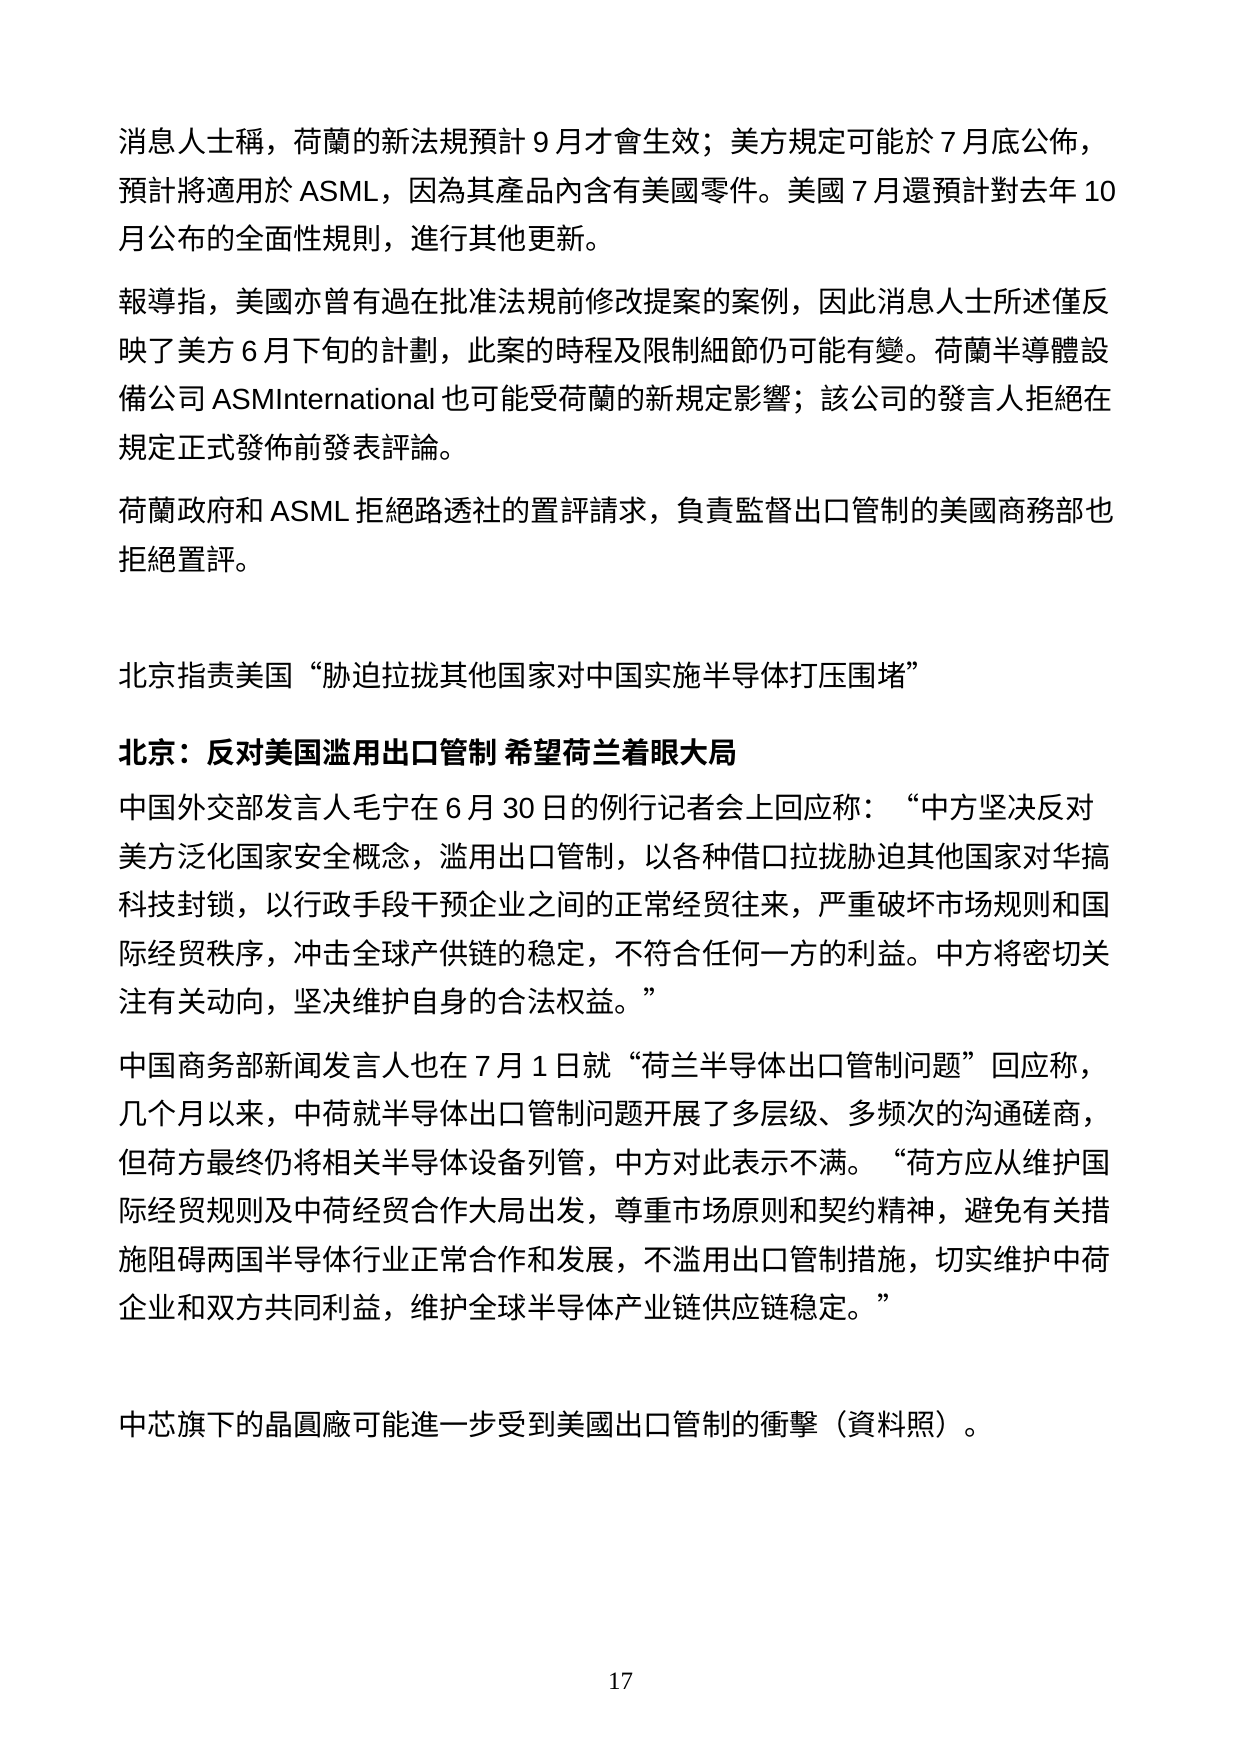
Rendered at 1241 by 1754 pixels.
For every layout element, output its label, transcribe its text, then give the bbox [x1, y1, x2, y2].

text 中国外交部发言人毛宁在6月30日的例行记者会上回应称：“中方坚决反对美方泛化国家安全概念，滥用出口管制，以各种借口拉拢胁迫其他国家对华搞科技封锁，以行政手段干预企业之间的正常经贸往来，严重破坏市场规则和国际经贸秩序，冲击全球产供链的稳定，不符合任何一方的利益。中方将密切关注有关动向，坚决维护自身的合法权益。” [118, 785, 1122, 1021]
text 報導指，美國亦曾有過在批准法規前修改提案的案例，因此消息人士所述僅反映了美方6月下旬的計劃，此案的時程及限制細節仍可能有變。荷蘭半導體設備公司ASMInternational也可能受荷蘭的新規定影響；該公司的發言人拒絕在規定正式發佈前發表評論。 [118, 279, 1122, 467]
text 中国商务部新闻发言人也在7月1日就“荷兰半导体出口管制问题”回应称，几个月以来，中荷就半导体出口管制问题开展了多层级、多频次的沟通磋商，但荷方最终仍将相关半导体设备列管，中方对此表示不满。“荷方应从维护国际经贸规则及中荷经贸合作大局出发，尊重市场原则和契约精神，避免有关措施阻碍两国半导体行业正常合作和发展，不滥用出口管制措施，切实维护中荷企业和双方共同利益，维护全球半导体产业链供应链稳定。” [118, 1042, 1122, 1327]
text 北京指责美国“胁迫拉拢其他国家对中国实施半导体打压围堵” [118, 652, 1122, 694]
text 中芯旗下的晶圓廠可能進一步受到美國出口管制的衝擊（資料照）。 [118, 1401, 1122, 1443]
subtitle 北京：反对美国滥用出口管制 希望荷兰着眼大局 [118, 730, 1122, 772]
text 荷蘭政府和ASML拒絕路透社的置評請求，負責監督出口管制的美國商務部也拒絕置評。 [118, 487, 1122, 578]
text 消息人士稱，荷蘭的新法規預計9月才會生效；美方規定可能於7月底公佈，預計將適用於ASML，因為其產品內含有美國零件。美國7月還預計對去年10月公布的全面性規則，進行其他更新。 [118, 118, 1122, 258]
